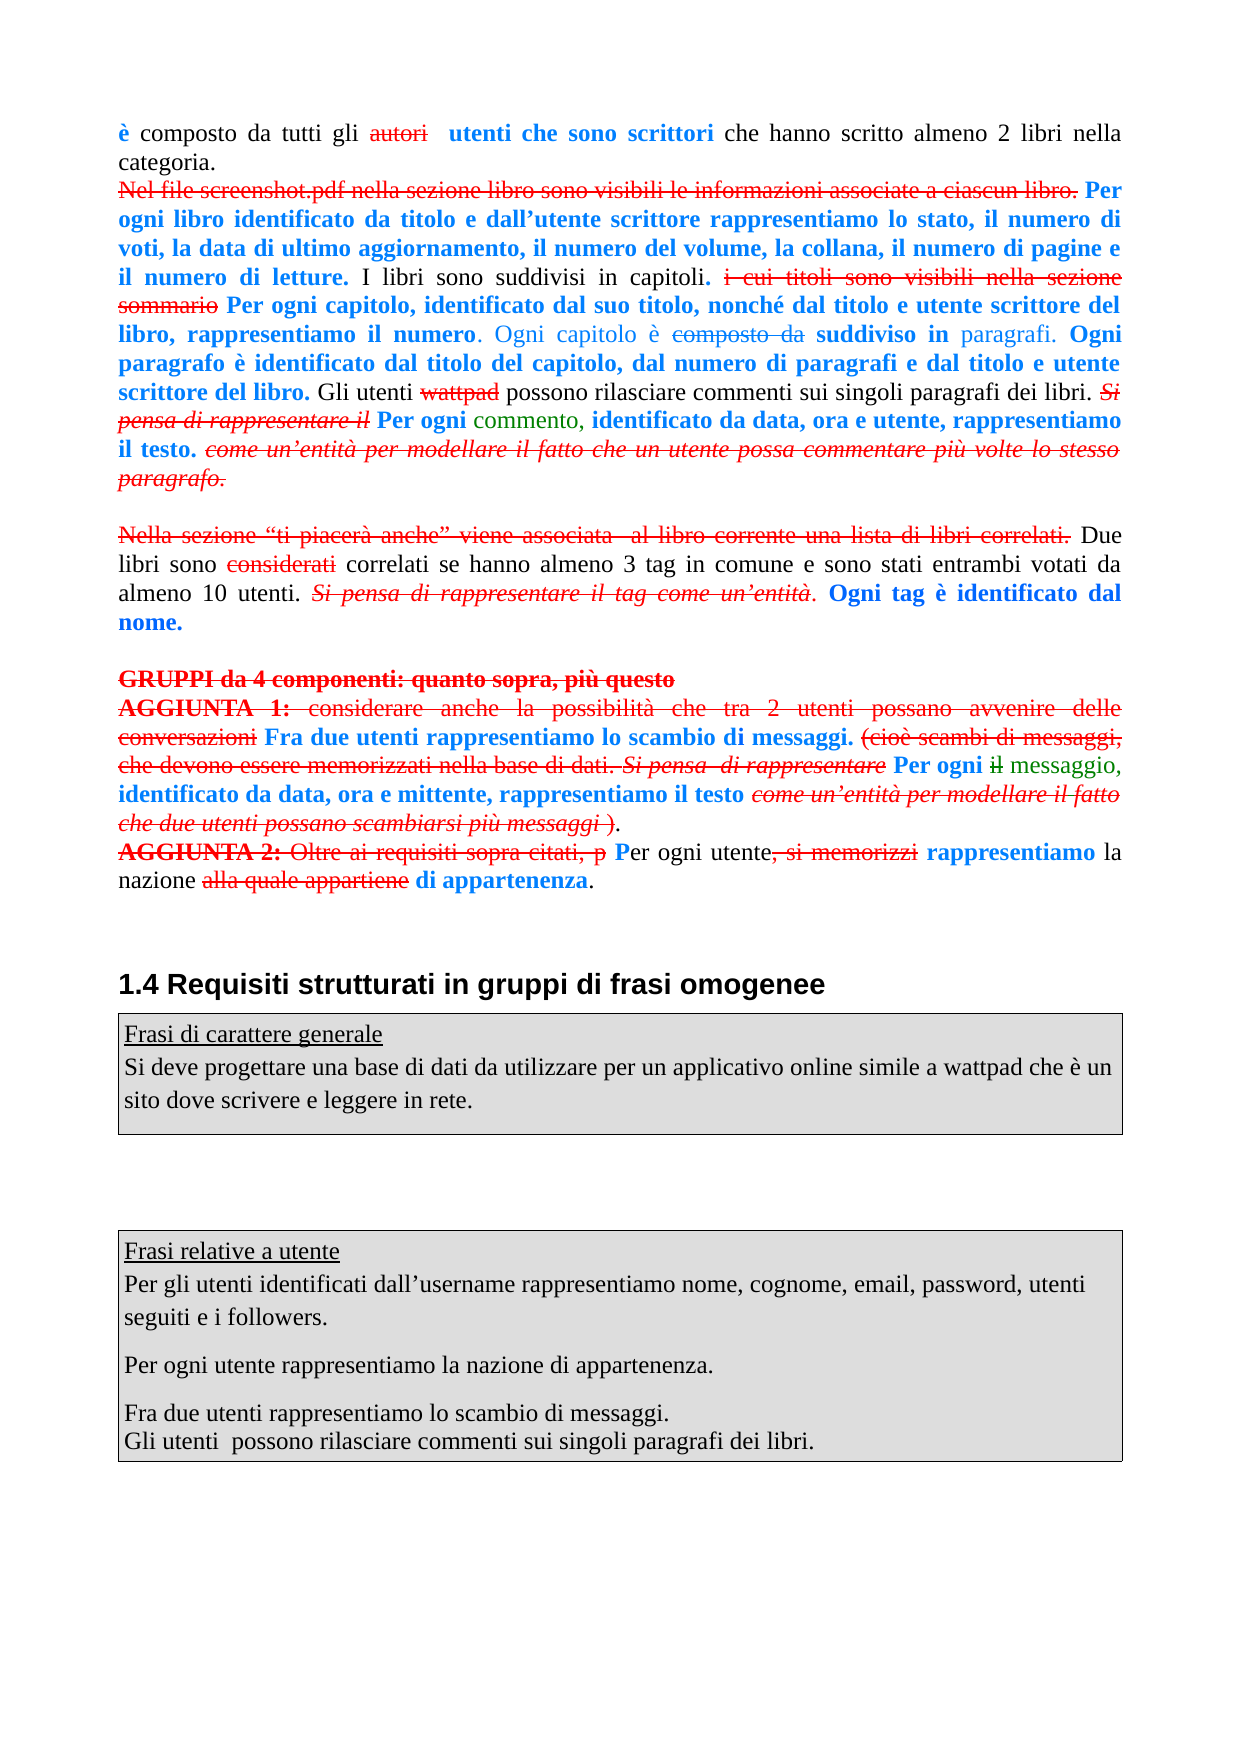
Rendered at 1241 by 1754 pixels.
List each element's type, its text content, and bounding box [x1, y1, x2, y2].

text Nella sezione “ti piacerà anche” viene associata al libro corrente una lista di libri correlati. Due libri sono considerati correlati se hanno almeno 3 tag in comune e sono stati entrambi votati da almeno 10 utenti. Si pensa di rappresentare il tag come un’entità. Ogni tag è identificato dal nome. [118, 521, 1122, 636]
text AGGIUNTA 1: considerare anche la possibilità che tra 2 utenti possano avvenire delle conversazioni Fra due utenti rappresentiamo lo scambio di messaggi. (cioè scambi di messaggi, che devono essere memorizzati nella base di dati. Si pensa di rappresentare Per ogni il messaggio, identificato da data, ora e mittente, rappresentiamo il testo come un’entità per modellare il fatto che due utenti possano scambiarsi più messaggi ). [118, 710, 1122, 837]
text AGGIUNTA 1: considerare anche la possibilità che tra 2 utenti possano avvenire delle conversazioni Fra due utenti rappresentiamo lo scambio di messaggi. (cioè scambi di messaggi, che devono essere memorizzati nella base di dati. Si pensa di rappresentare Per ogni il messaggio, identificato da data, ora e mittente, rappresentiamo il testo come un’entità per modellare il fatto che due utenti possano scambiarsi più messaggi ). [118, 693, 1122, 709]
text GRUPPI da 4 componenti: quanto sopra, più questo [118, 664, 1122, 693]
table_header Frasi relative a utente Per gli utenti identificati dall’username rappresentiamo nome, cognome, email, password, utenti seguiti e i followers. Per ogni utente rappresentiamo la nazione di appartenenza. Fra due utenti rappresentiamo lo scambio di messaggi. Gli utenti possono rilasciare commenti sui singoli paragrafi dei libri. [119, 1231, 1122, 1461]
text Nel file screenshot.pdf nella sezione libro sono visibili le informazioni associate a ciascun libro. Per ogni libro identificato da titolo e dall’utente scrittore rappresentiamo lo stato, il numero di voti, la data di ultimo aggiornamento, il numero del volume, la collana, il numero di pagine e il numero di letture. I libri sono suddivisi in capitoli. i cui titoli sono visibili nella sezione sommario Per ogni capitolo, identificato dal suo titolo, nonché dal titolo e utente scrittore del libro, rappresentiamo il numero. Ogni capitolo è composto da suddiviso in paragrafi. Ogni paragrafo è identificato dal titolo del capitolo, dal numero di paragrafi e dal titolo e utente scrittore del libro. Gli utenti wattpad possono rilasciare commenti sui singoli paragrafi dei libri. Si pensa di rappresentare il Per ogni commento, identificato da data, ora e utente, rappresentiamo il testo. come un’entità per modellare il fatto che un utente possa commentare più volte lo stesso paragrafo. [118, 176, 1122, 492]
subtitle 1.4 Requisiti strutturati in gruppi di frasi omogenee [118, 967, 1122, 1001]
table_header Frasi di carattere generale Si deve progettare una base di dati da utilizzare per un applicativo online simile a wattpad che è un sito dove scrivere e leggere in rete. [119, 1014, 1122, 1134]
text è composto da tutti gli autori utenti che sono scrittori che hanno scritto almeno 2 libri nella categoria. [118, 118, 1122, 176]
text AGGIUNTA 2: Oltre ai requisiti sopra citati, p Per ogni utente, si memorizzi rappresentiamo la nazione alla quale appartiene di appartenenza. [118, 837, 1122, 894]
